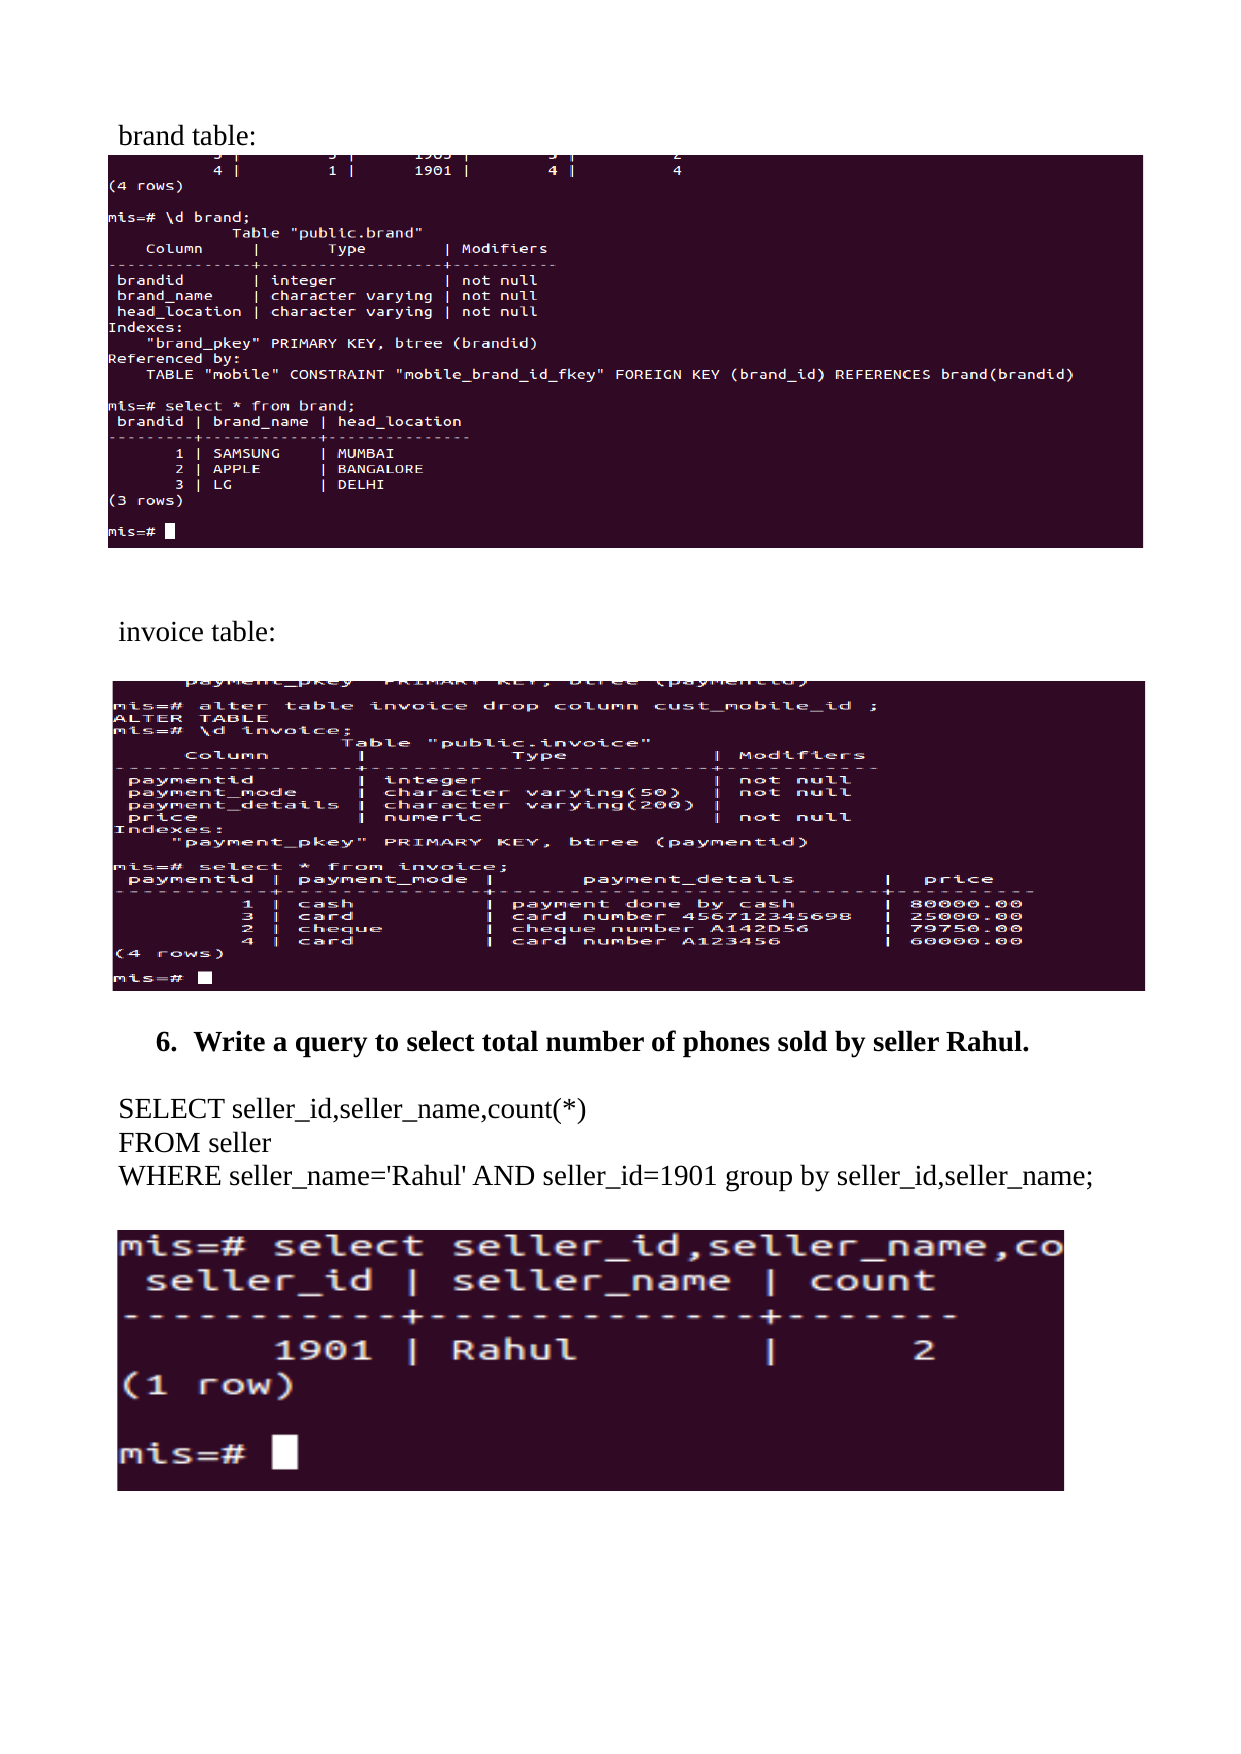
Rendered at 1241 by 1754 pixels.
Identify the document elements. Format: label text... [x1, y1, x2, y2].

list Write a query to select total number of phones sold by seller Rahul. [156, 1024, 1122, 1058]
picture [112, 681, 268, 991]
text brand table: [118, 118, 1122, 152]
text SELECT seller_id,seller_name,count(*) [118, 1091, 1122, 1125]
picture [108, 155, 699, 548]
text invoice table: [118, 614, 1122, 648]
text FROM seller [118, 1125, 1122, 1158]
text WHERE seller_name='Rahul' AND seller_id=1901 group by seller_id,seller_name; [118, 1158, 1122, 1192]
